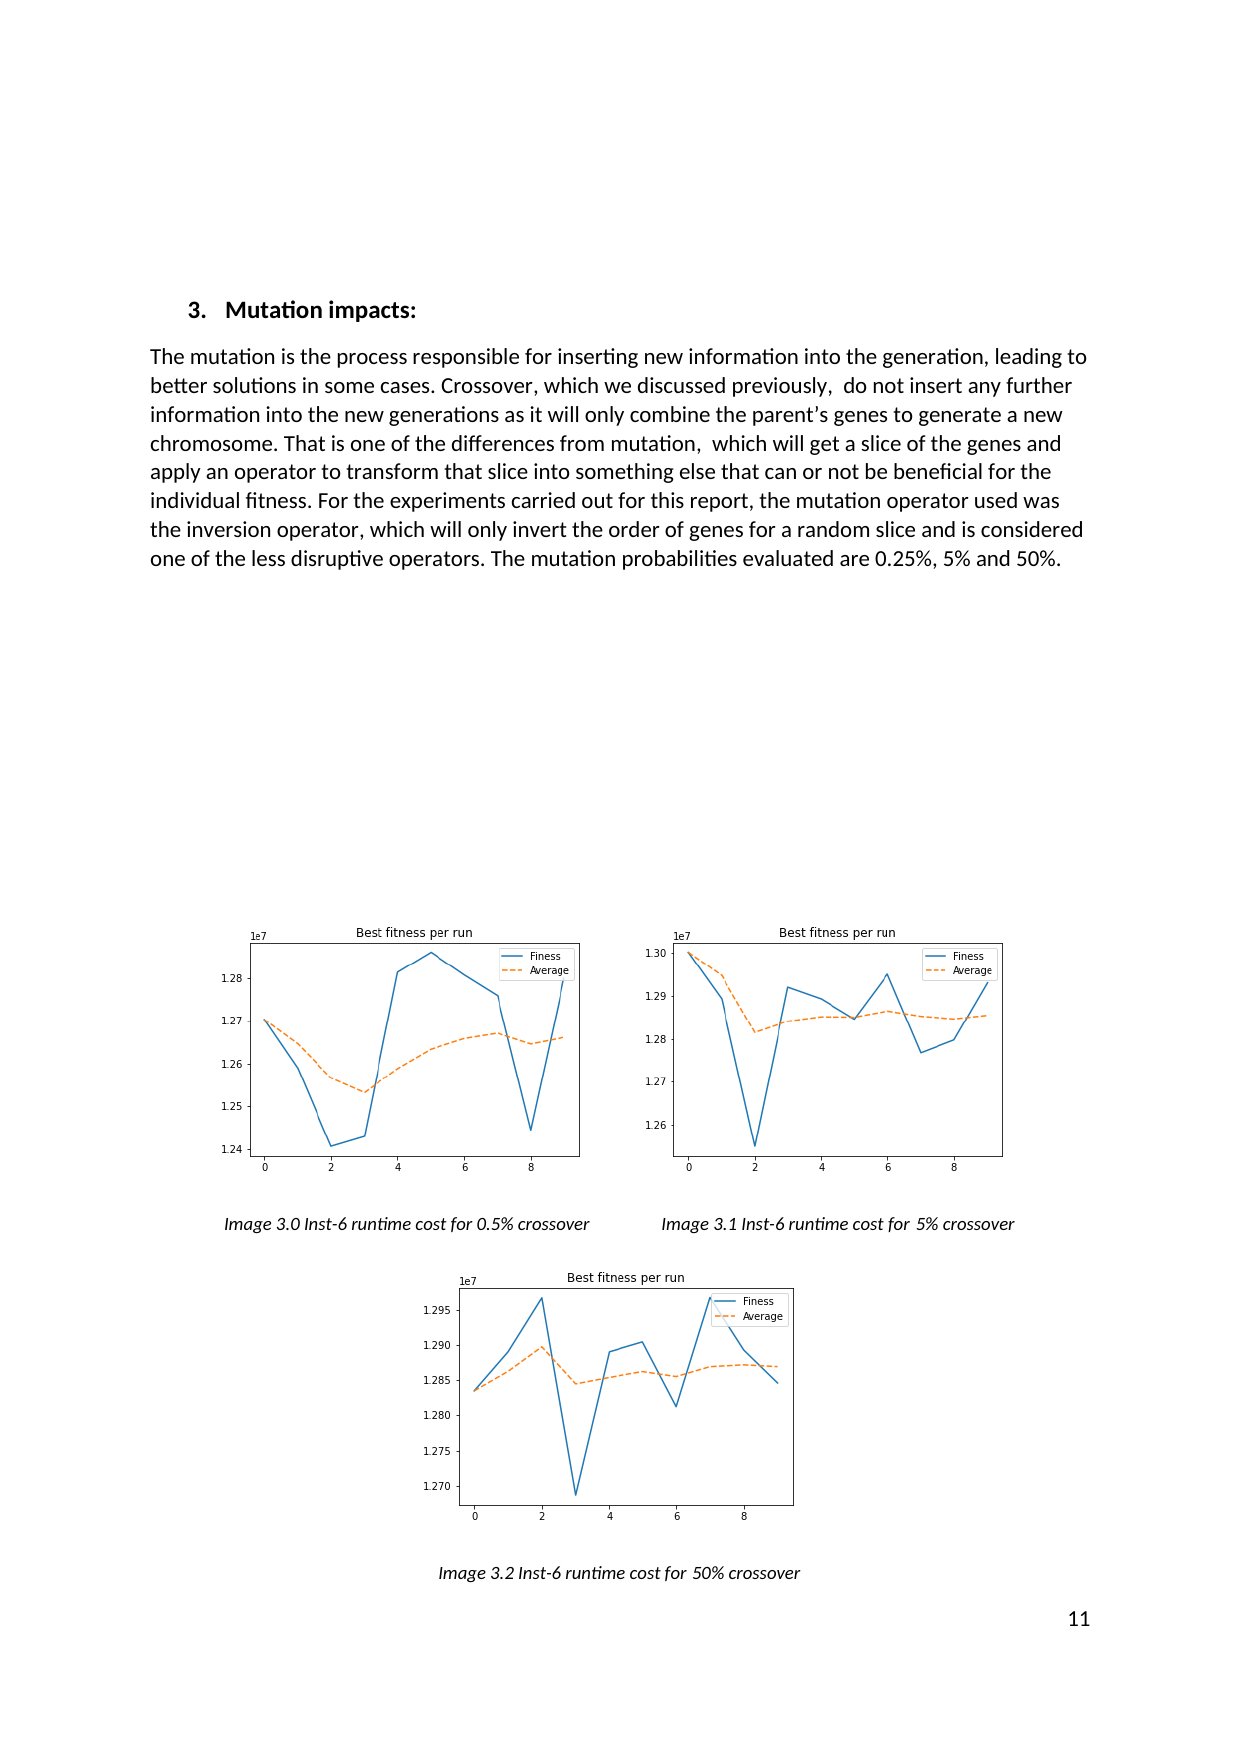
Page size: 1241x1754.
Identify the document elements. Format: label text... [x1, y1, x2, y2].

text Image 3.2 Inst-6 runtime cost for 50% crossover [150, 1557, 1090, 1585]
text Image 3.0 Inst-6 runtime cost for 0.5% crossover Image 3.1 Inst-6 runtime cost for 5% crossover [150, 1208, 1090, 1236]
text The mutation is the process responsible for inserting new information into the generation, leading to better solutions in some cases. Crossover, which we discussed previously, do not insert any further information into the new generations as it will only combine the parent’s genes to generate a new chromosome. That is one of the differences from mutation, which will get a slice of the genes and apply an operator to transform that slice into something else that can or not be beneficial for the individual fitness. For the experiments carried out for this report, the mutation operator used was the inversion operator, which will only invert the order of genes for a random slice and is considered one of the less disruptive operators. The mutation probabilities evaluated are 0.25%, 5% and 50%. [150, 342, 1090, 572]
list Mutation impacts: [187, 294, 1090, 324]
